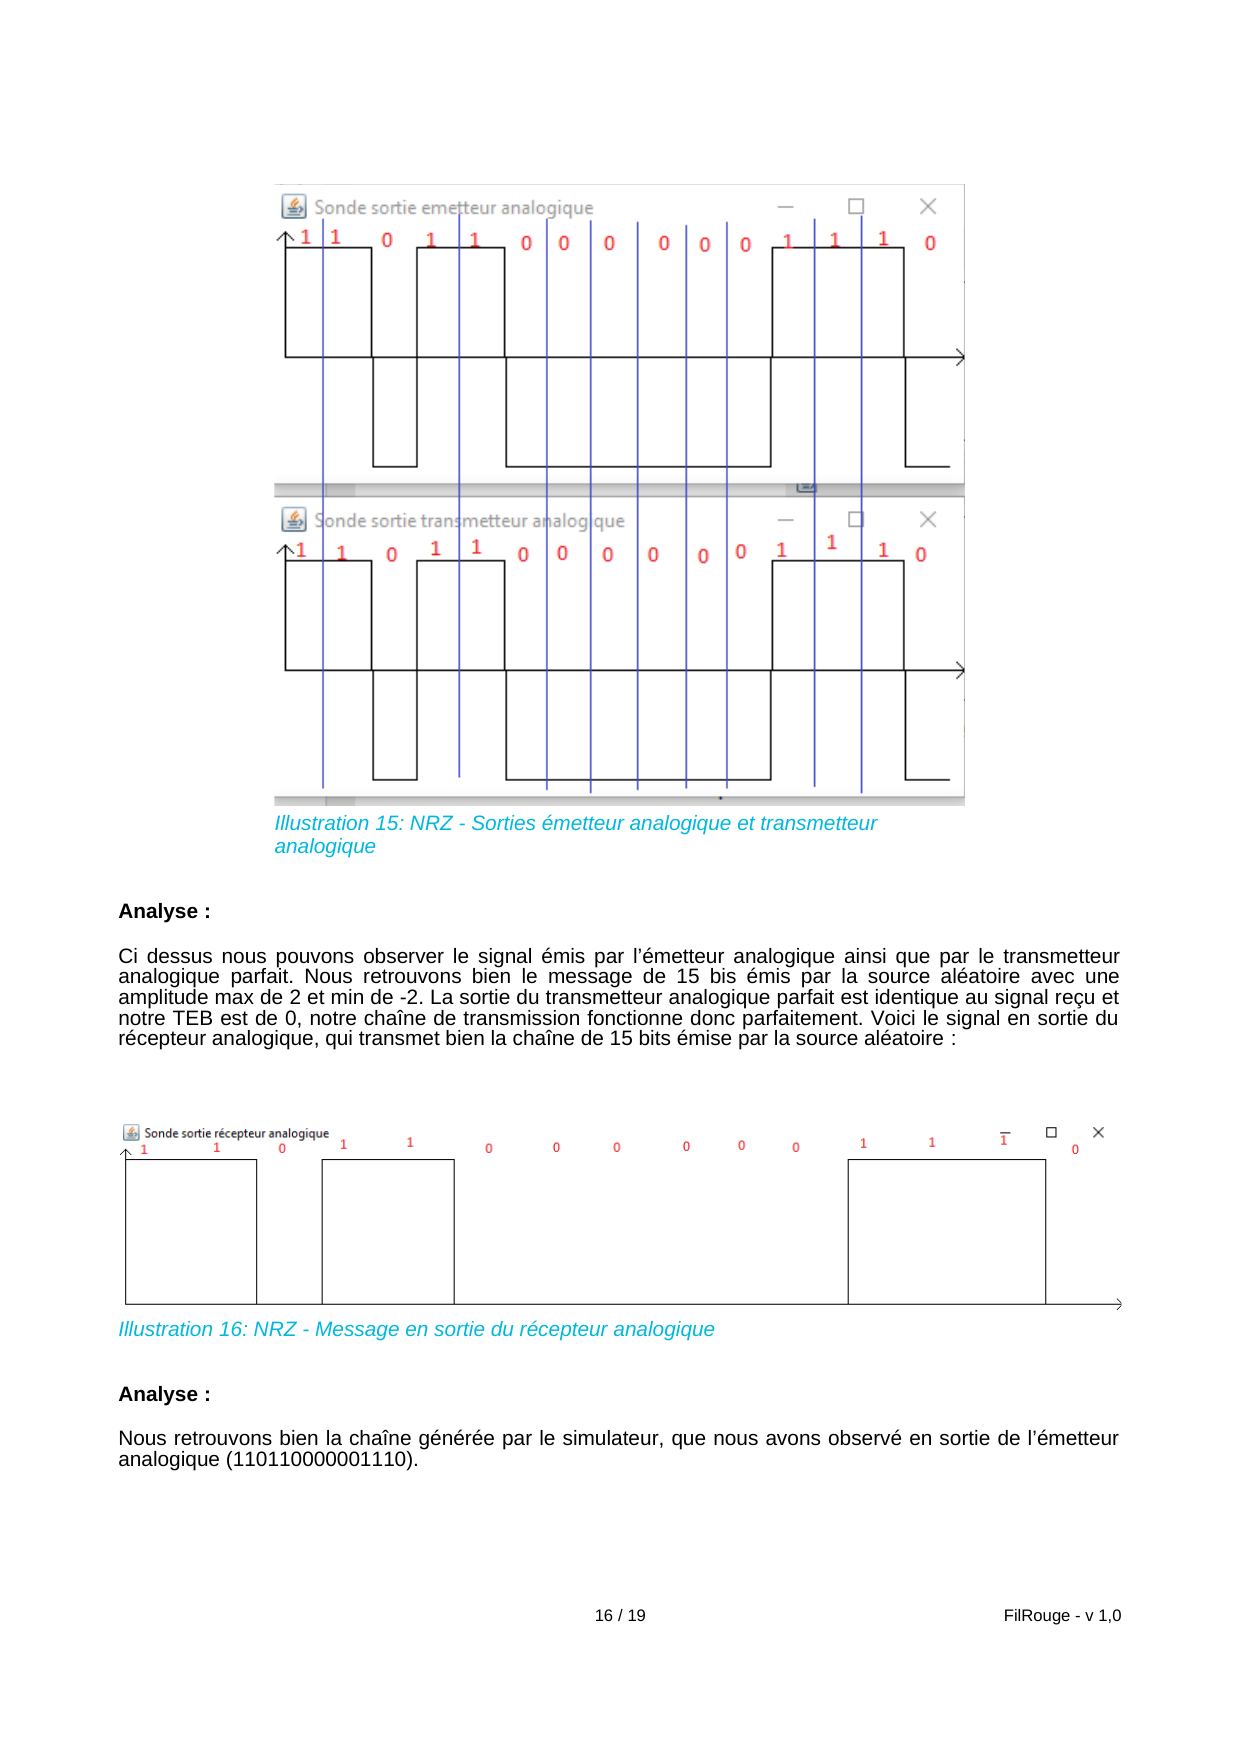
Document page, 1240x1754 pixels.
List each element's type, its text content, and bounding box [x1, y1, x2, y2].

picture [274, 184, 965, 806]
text Illustration 15: NRZ - Sorties émetteur analogique et transmetteur analogique [274, 806, 965, 858]
text Analyse : [118, 902, 1121, 923]
text Nous retrouvons bien la chaîne générée par le simulateur, que nous avons observé en sortie de l’émetteur analogique (110110000001110). [118, 1429, 1121, 1470]
text Ci dessus nous pouvons observer le signal émis par l’émetteur analogique ainsi que par le transmetteur analogique parfait. Nous retrouvons bien le message de 15 bis émis par la source aléatoire avec une amplitude max de 2 et min de -2. La sortie du transmetteur analogique parfait est identique au signal reçu et notre TEB est de 0, notre chaîne de transmission fonctionne donc parfaitement. Voici le signal en sortie du récepteur analogique, qui transmet bien la chaîne de 15 bits émise par la source aléatoire : [118, 947, 1121, 1050]
text Analyse : [118, 1385, 1121, 1406]
picture [118, 1118, 1122, 1313]
text Illustration 16: NRZ - Message en sortie du récepteur analogique [118, 1313, 1121, 1341]
